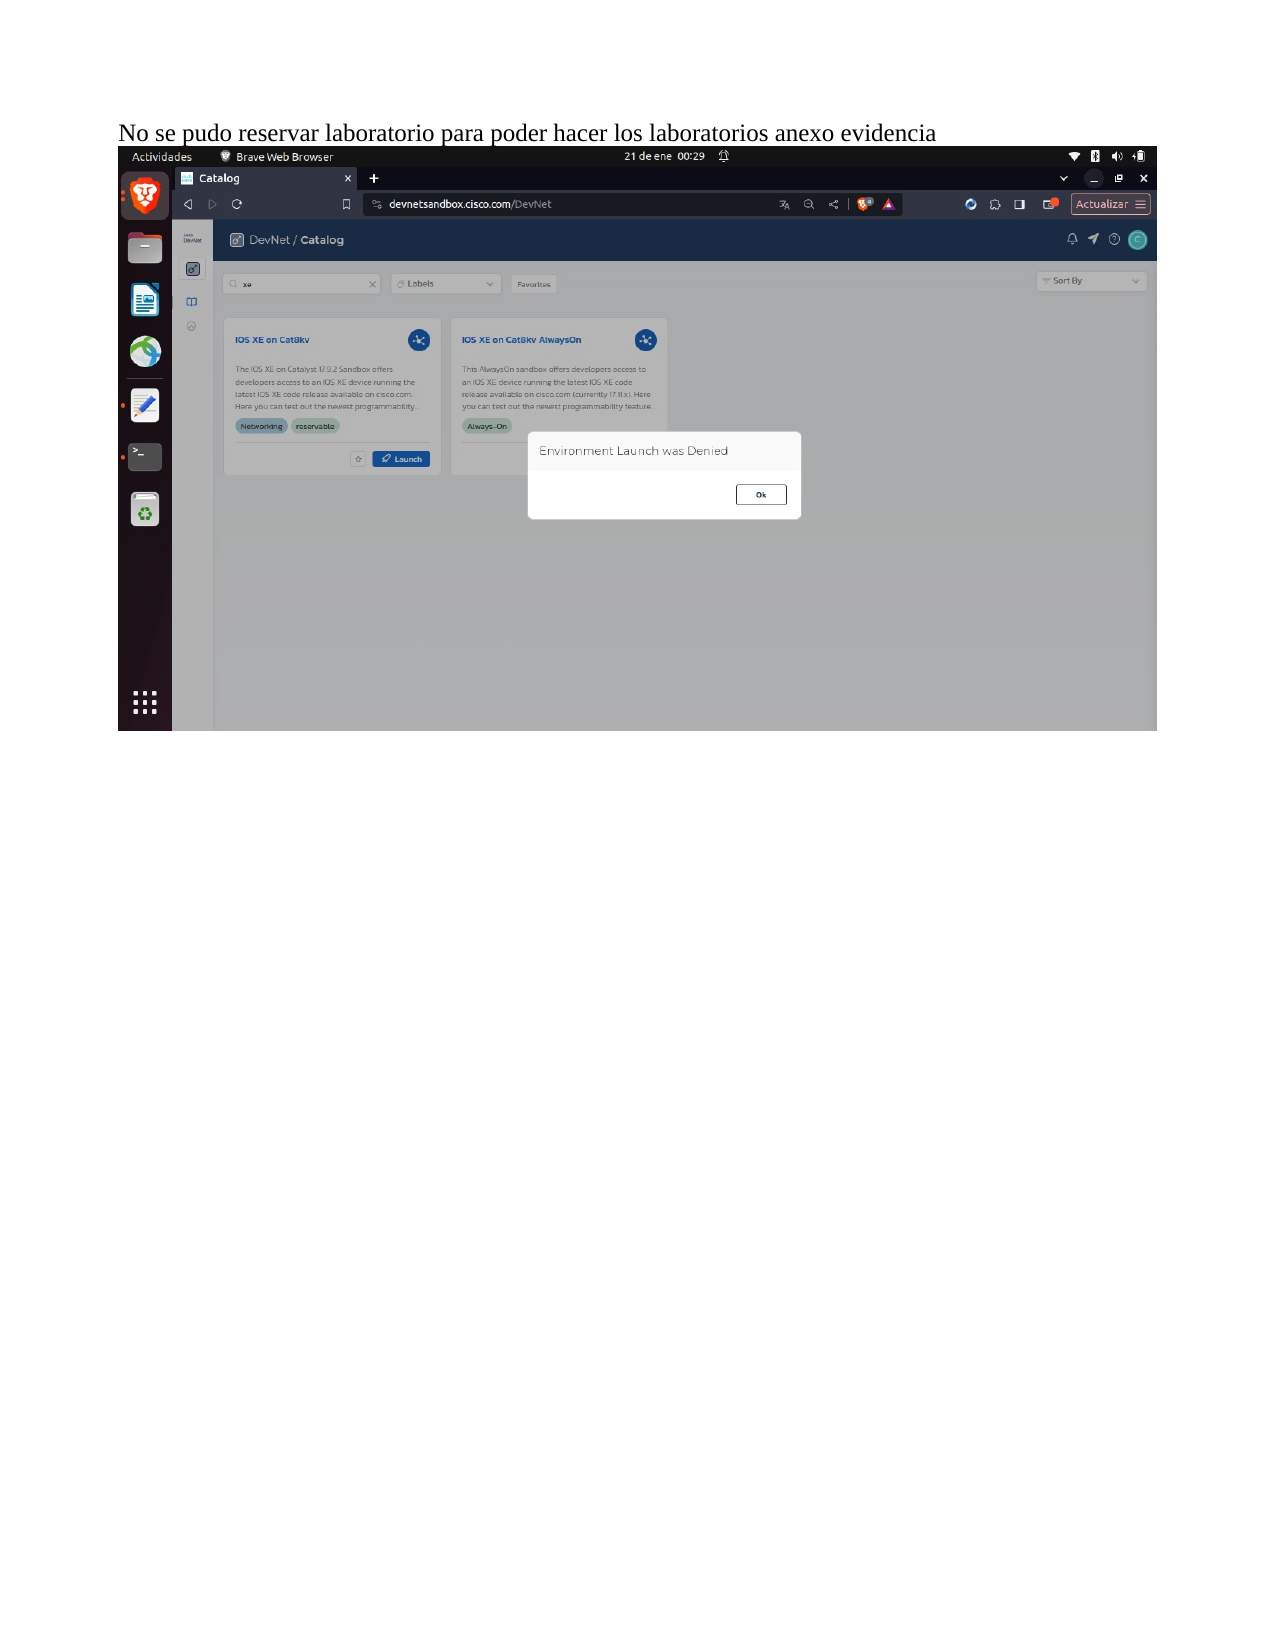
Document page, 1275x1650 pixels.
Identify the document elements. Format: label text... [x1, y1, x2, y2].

picture [118, 146, 1157, 731]
text No se pudo reservar laboratorio para poder hacer los laboratorios anexo evidencia [118, 118, 1157, 146]
